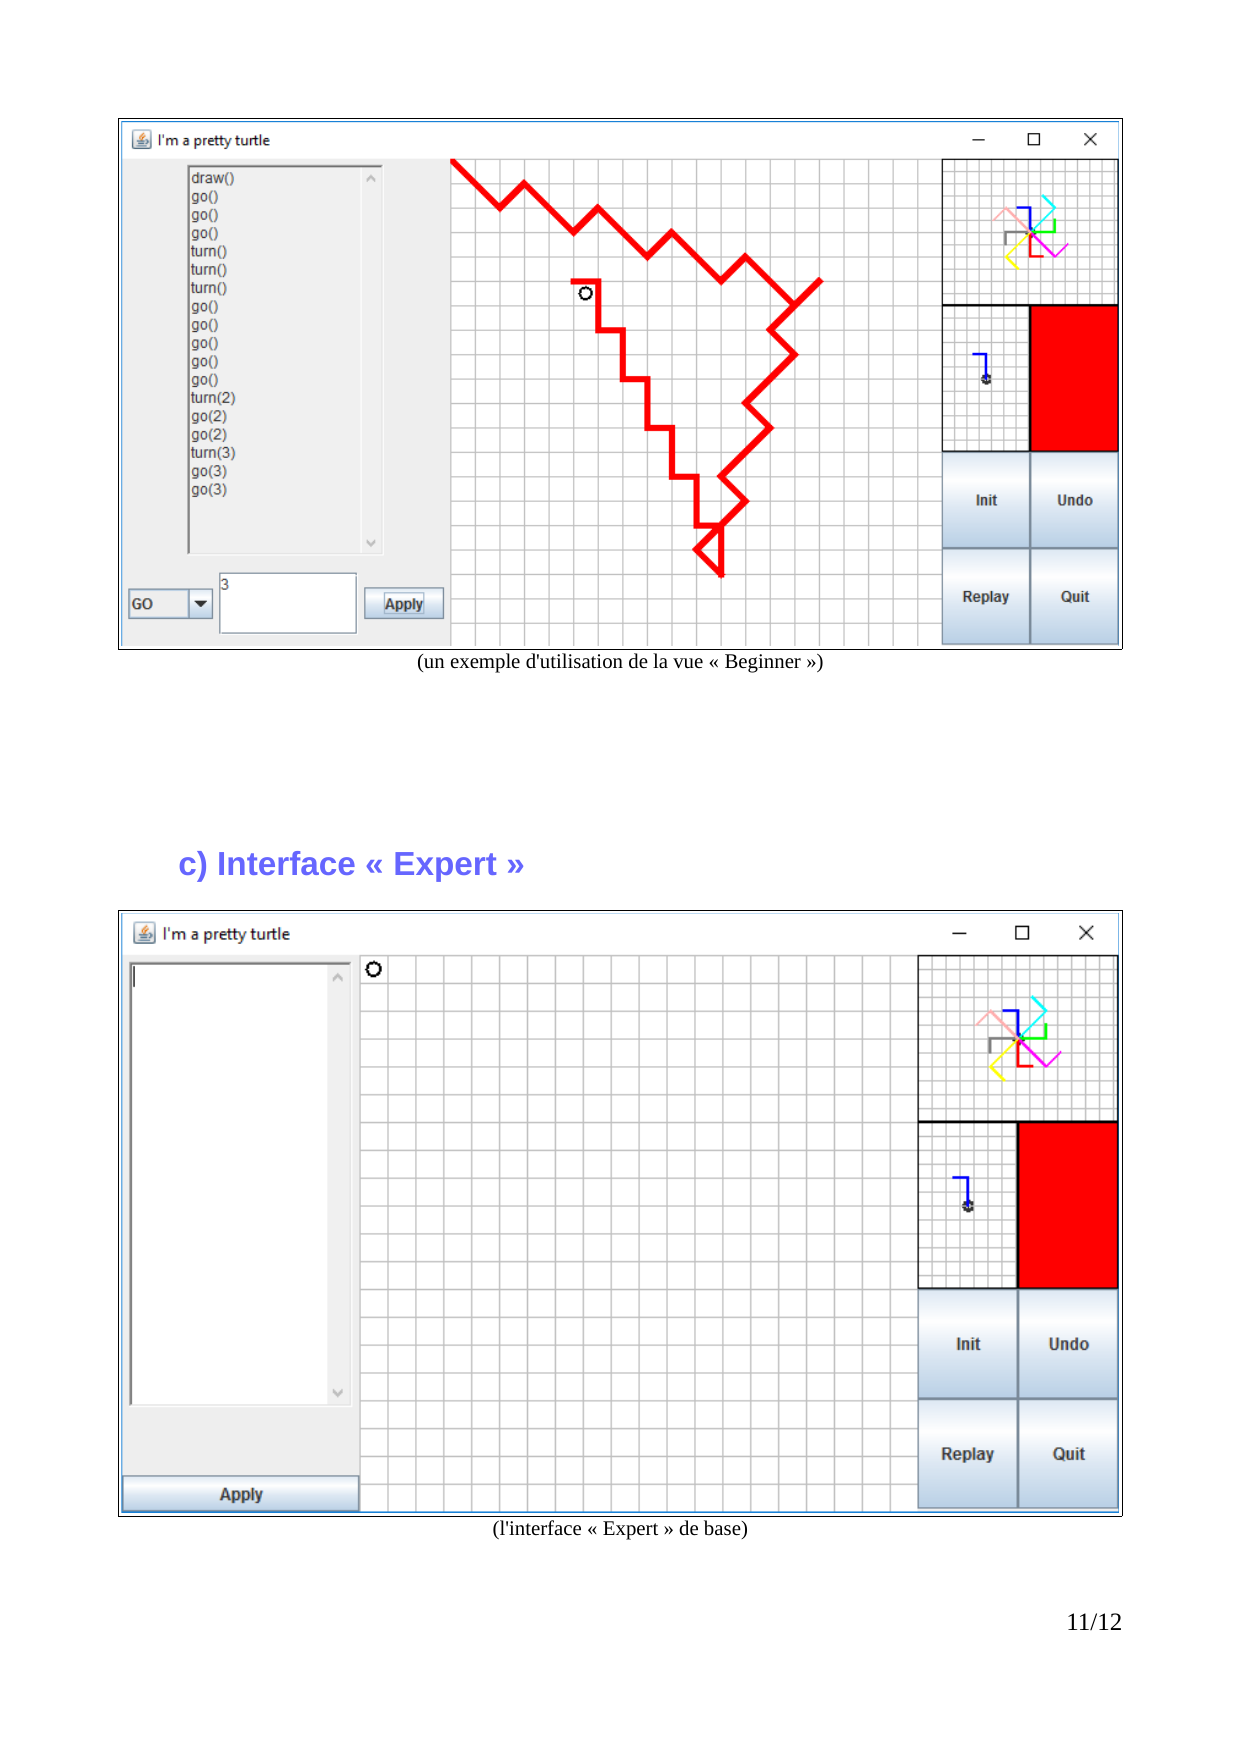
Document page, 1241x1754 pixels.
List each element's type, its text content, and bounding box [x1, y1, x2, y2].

picture [121, 913, 1119, 1513]
text [118, 895, 1122, 910]
text (un exemple d'utilisation de la vue « Beginner ») [118, 650, 1122, 673]
text [119, 911, 1122, 1516]
subtitle c) Interface « Expert » [118, 844, 1122, 883]
text (l'interface « Expert » de base) [118, 1517, 1122, 1540]
text [119, 119, 1122, 649]
picture [121, 121, 1119, 646]
